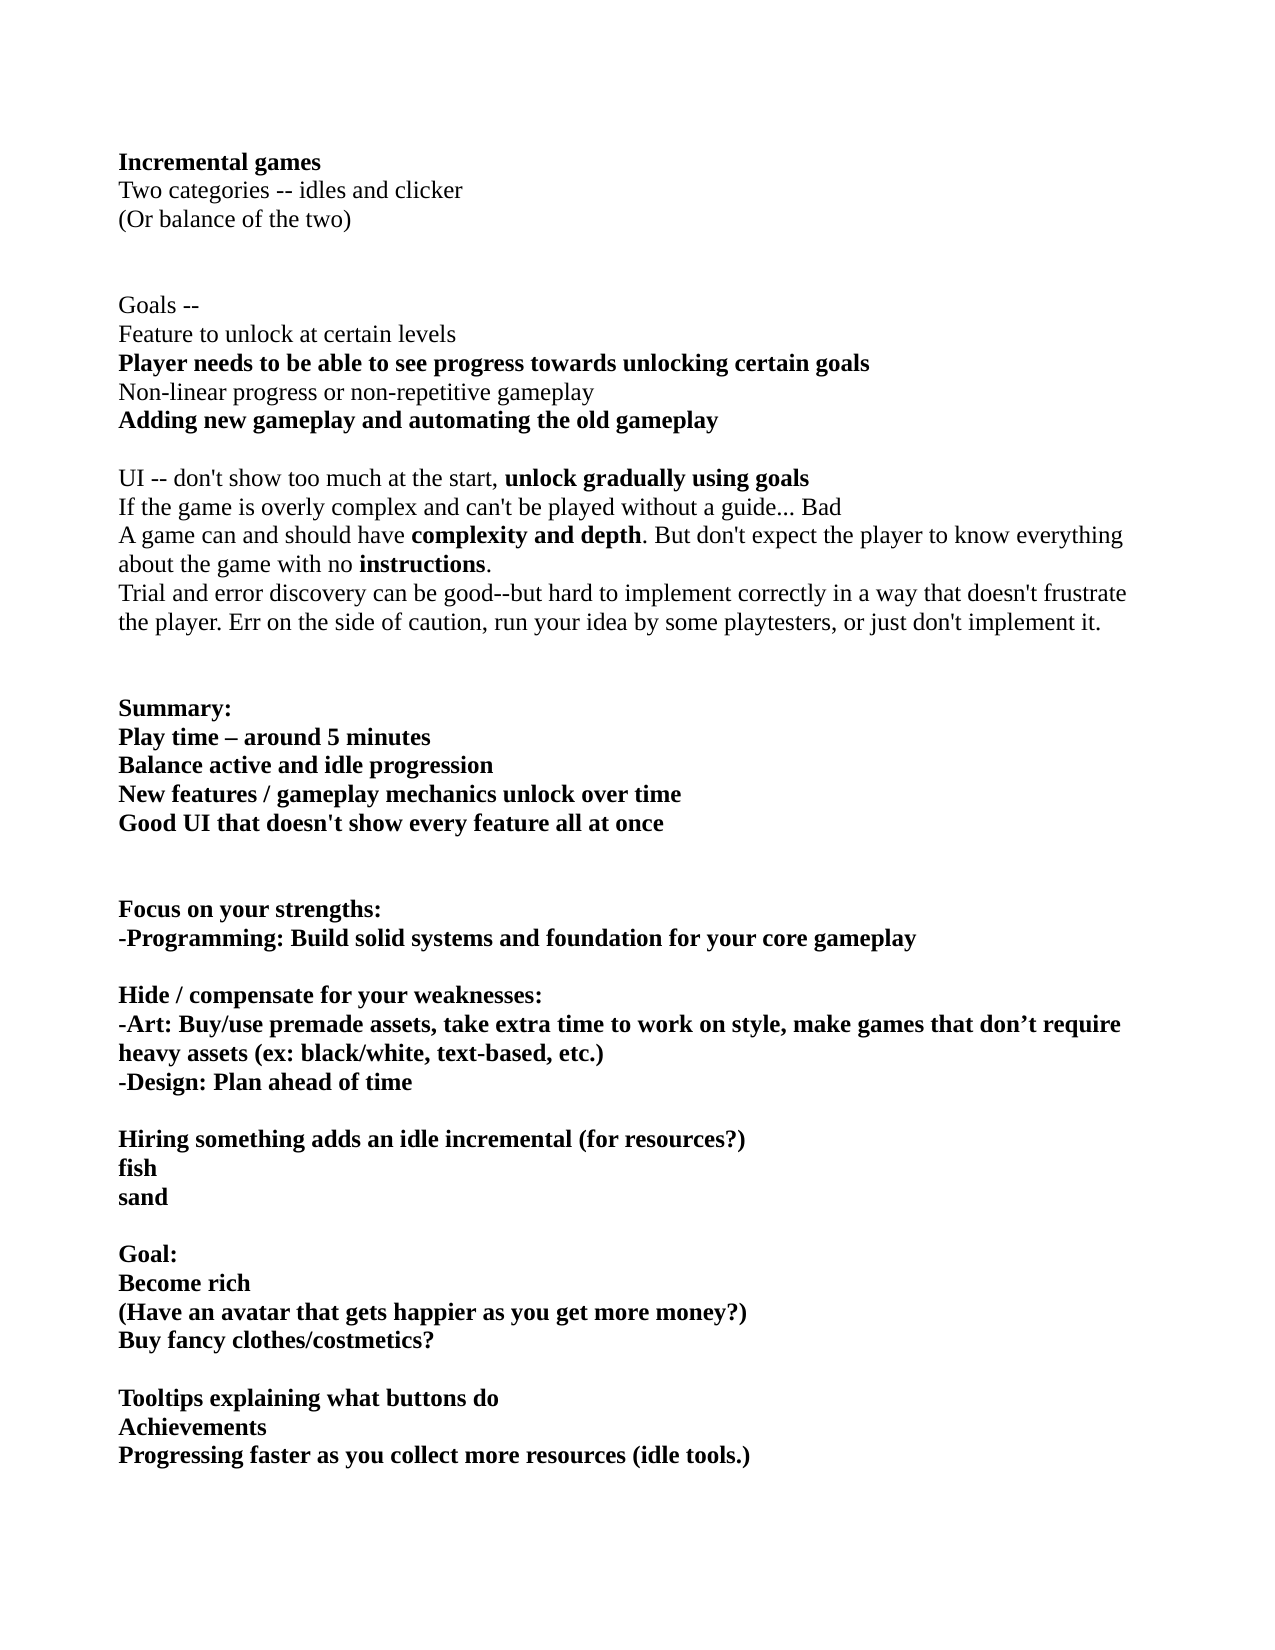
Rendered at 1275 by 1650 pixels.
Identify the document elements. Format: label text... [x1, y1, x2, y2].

text Player needs to be able to see progress towards unlocking certain goals [118, 348, 1157, 377]
text New features / gameplay mechanics unlock over time [118, 779, 1157, 808]
text Hiring something adds an idle incremental (for resources?) [118, 1124, 1157, 1153]
text UI -- don't show too much at the start, unlock gradually using goals [118, 463, 1157, 492]
text Two categories -- idles and clicker [118, 176, 1157, 204]
text If the game is overly complex and can't be played without a guide... Bad [118, 492, 1157, 521]
text Feature to unlock at certain levels [118, 319, 1157, 348]
text Achievements [118, 1412, 1157, 1441]
text Summary: [118, 693, 1157, 722]
text Good UI that doesn't show every feature all at once [118, 808, 1157, 837]
text Hide / compensate for your weaknesses: [118, 981, 1157, 1009]
text Progressing faster as you collect more resources (idle tools.) [118, 1441, 1157, 1469]
text -Design: Plan ahead of time [118, 1067, 1157, 1096]
text -Programming: Build solid systems and foundation for your core gameplay [118, 923, 1157, 952]
text Focus on your strengths: [118, 894, 1157, 923]
text Incremental games [118, 147, 1157, 176]
text Balance active and idle progression [118, 751, 1157, 779]
text Goal: [118, 1239, 1157, 1268]
text A game can and should have complexity and depth. But don't expect the player to know everything about the game with no instructions. [118, 521, 1157, 578]
text Buy fancy clothes/costmetics? [118, 1326, 1157, 1354]
text Trial and error discovery can be good--but hard to implement correctly in a way that doesn't frustrate the player. Err on the side of caution, run your idea by some playtesters, or just don't implement it. [118, 578, 1157, 636]
text Non-linear progress or non-repetitive gameplay [118, 377, 1157, 406]
text fish [118, 1153, 1157, 1182]
text Goals -- [118, 291, 1157, 319]
text Become rich [118, 1268, 1157, 1297]
text sand [118, 1182, 1157, 1211]
text (Or balance of the two) [118, 204, 1157, 233]
text (Have an avatar that gets happier as you get more money?) [118, 1297, 1157, 1326]
text Play time – around 5 minutes [118, 722, 1157, 751]
text Adding new gameplay and automating the old gameplay [118, 406, 1157, 434]
text Tooltips explaining what buttons do [118, 1383, 1157, 1412]
text -Art: Buy/use premade assets, take extra time to work on style, make games that don’t require heavy assets (ex: black/white, text-based, etc.) [118, 1009, 1157, 1067]
